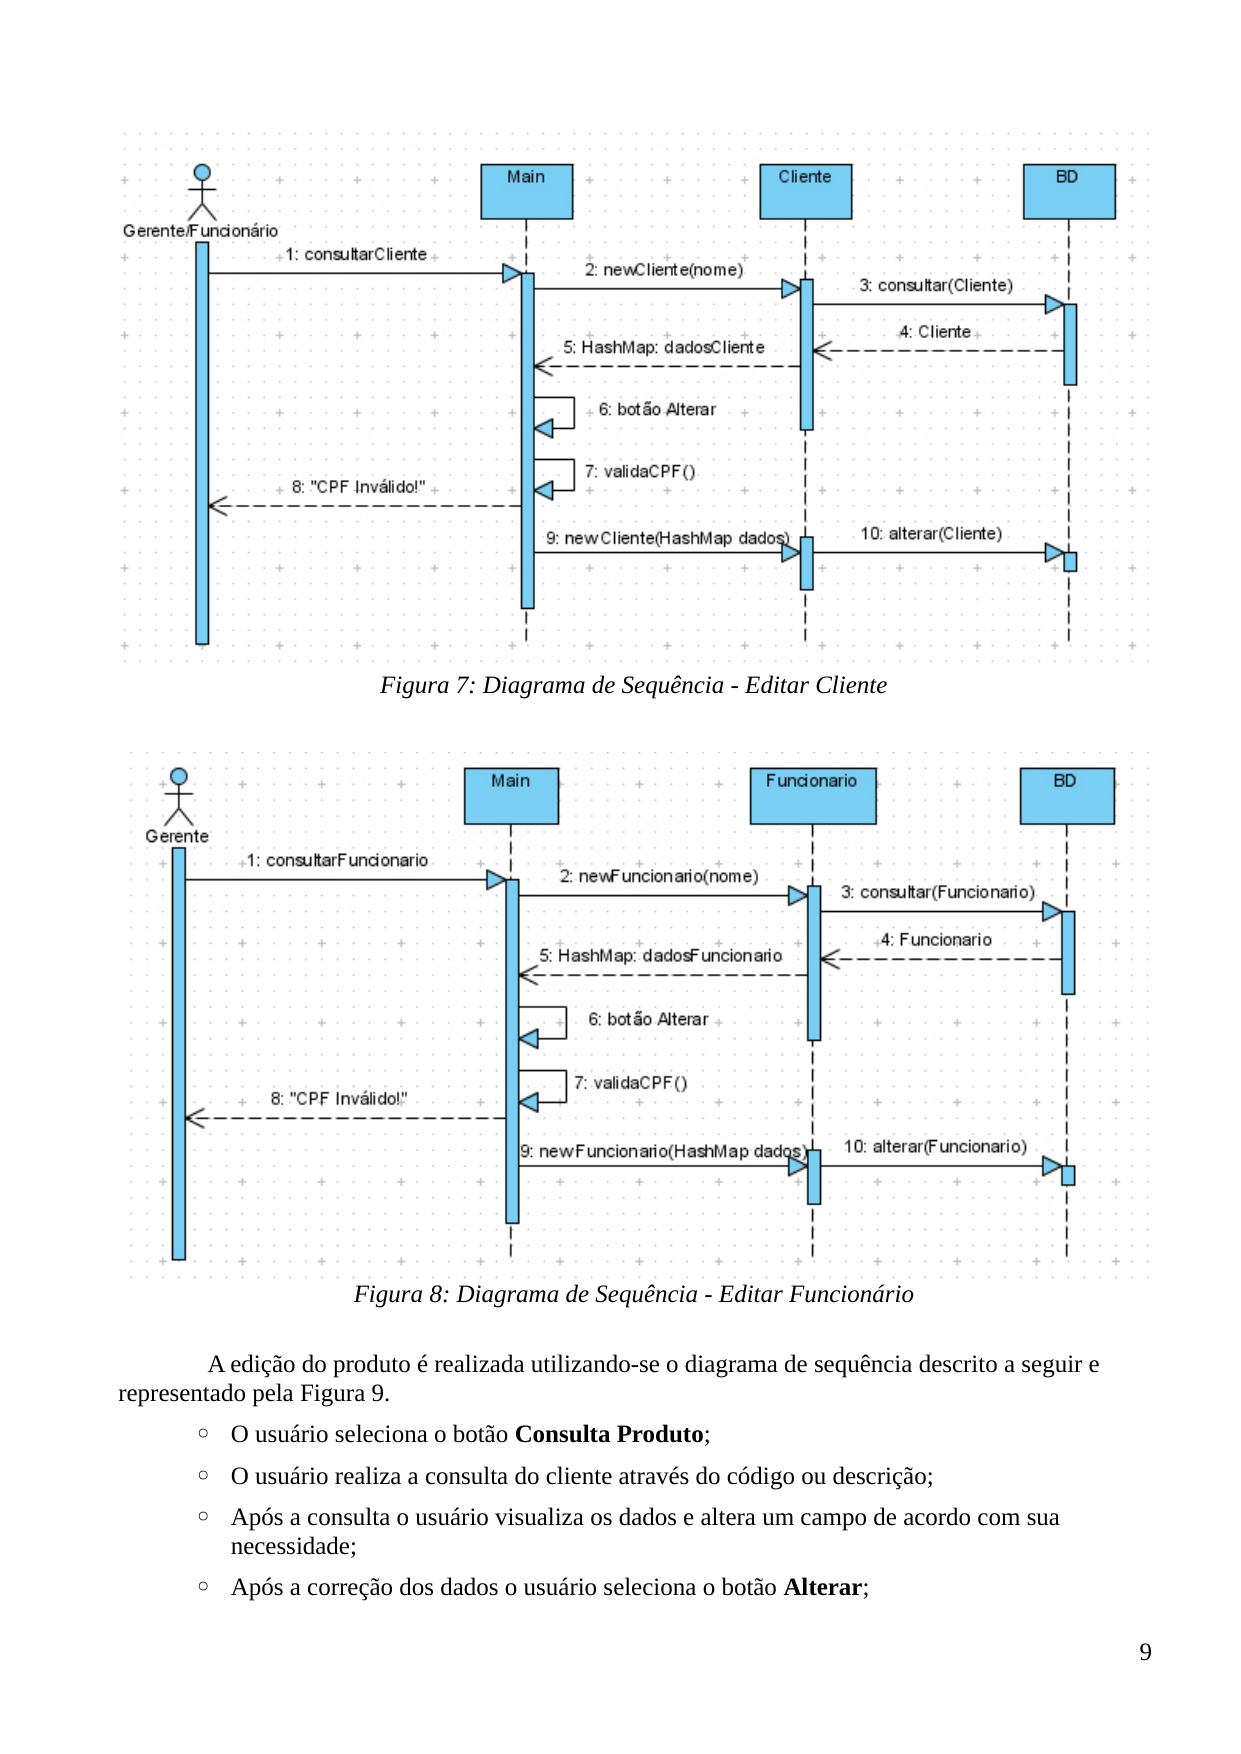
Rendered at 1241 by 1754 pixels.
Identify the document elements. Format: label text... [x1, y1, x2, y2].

list O usuário realiza a consulta do cliente através do código ou descrição; [193, 1461, 1152, 1489]
text Figura 8: Diagrama de Sequência - Editar Funcionário [118, 1280, 1152, 1308]
picture [118, 752, 1152, 1280]
picture [118, 130, 1152, 670]
text Figura 7: Diagrama de Sequência - Editar Cliente [118, 670, 1152, 699]
list Após a consulta o usuário visualiza os dados e altera um campo de acordo com sua necessidade; [193, 1502, 1152, 1559]
text A edição do produto é realizada utilizando-se o diagrama de sequência descrito a seguir e representado pela Figura 9. [118, 1349, 1152, 1407]
list Após a correção dos dados o usuário seleciona o botão Alterar; [193, 1572, 1152, 1601]
list O usuário seleciona o botão Consulta Produto; [193, 1419, 1152, 1448]
